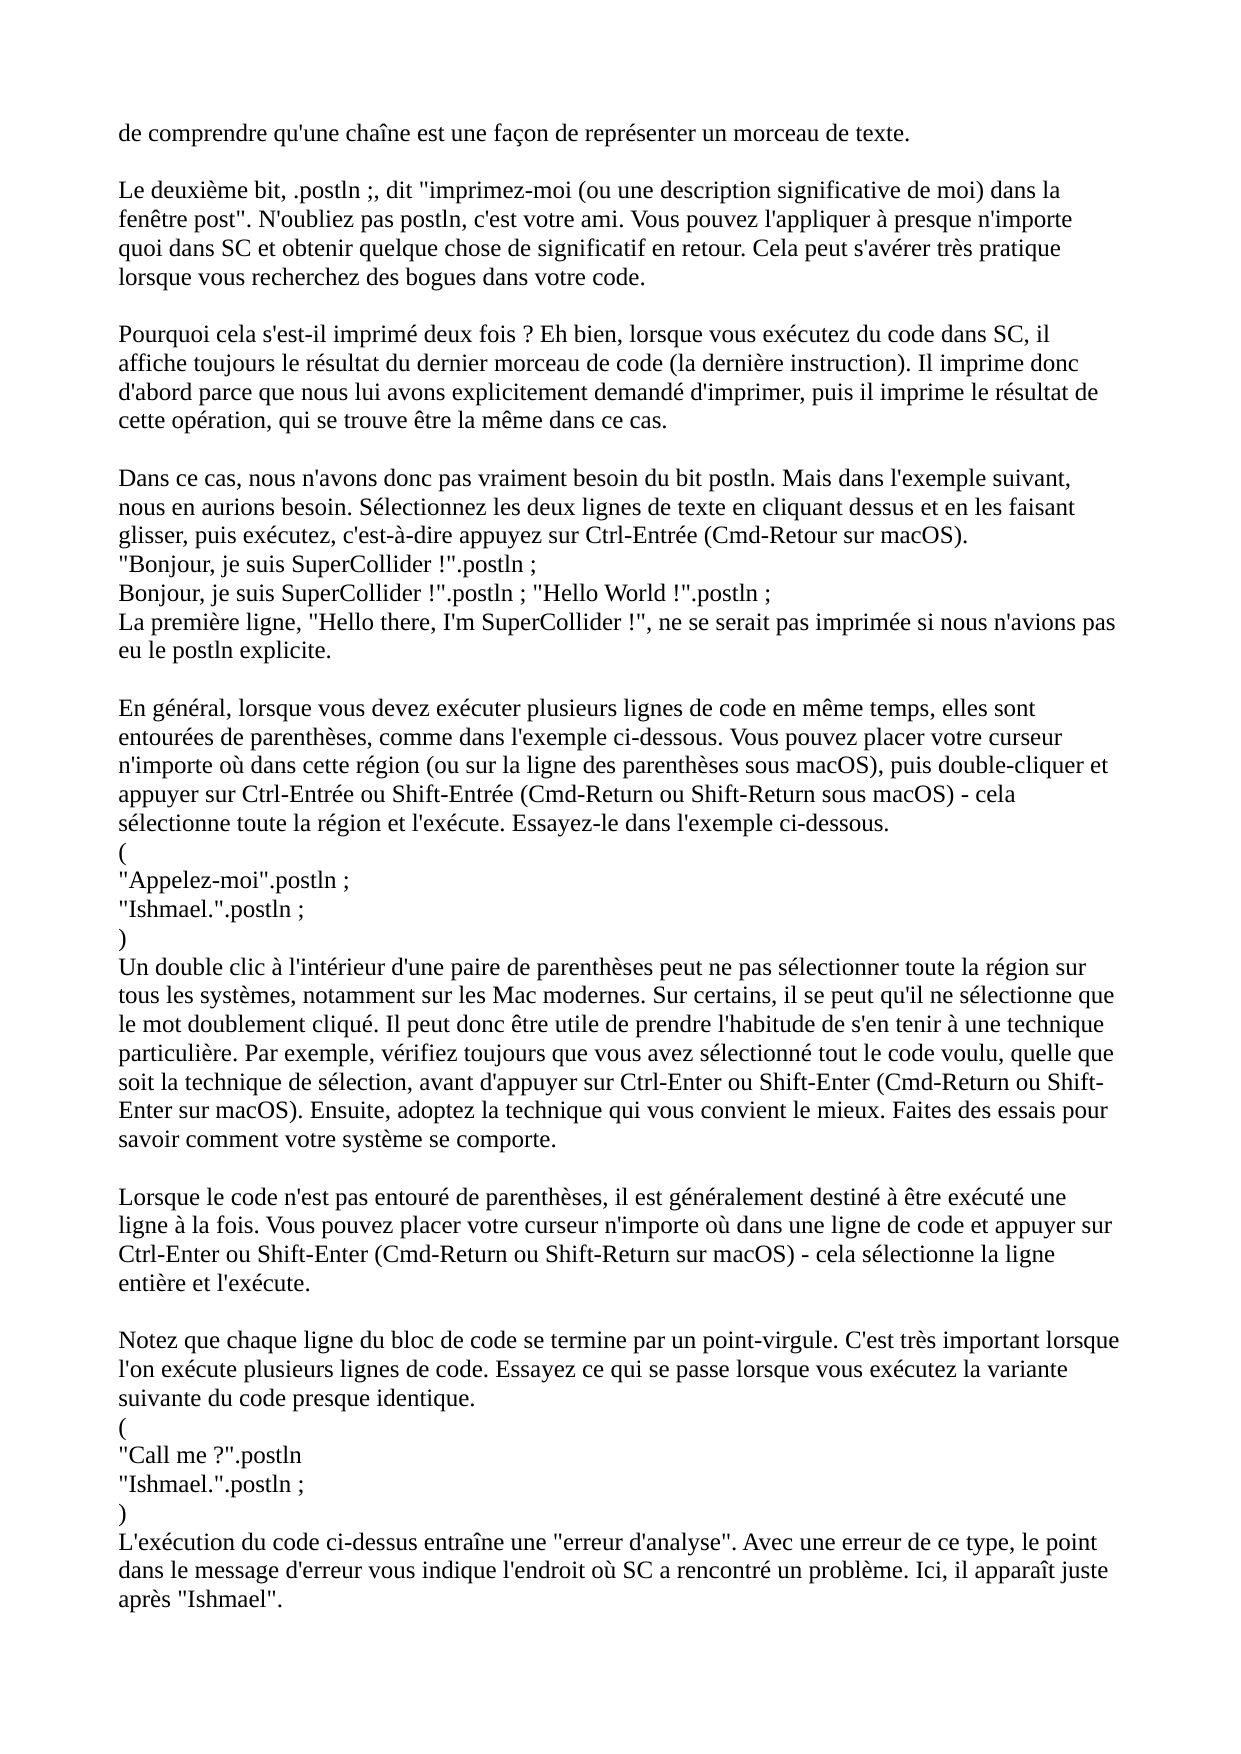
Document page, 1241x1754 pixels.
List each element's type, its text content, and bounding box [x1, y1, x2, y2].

text de comprendre qu'une chaîne est une façon de représenter un morceau de texte. Le deuxième bit, .postln ;, dit "imprimez-moi (ou une description significative de moi) dans la fenêtre post". N'oubliez pas postln, c'est votre ami. Vous pouvez l'appliquer à presque n'importe quoi dans SC et obtenir quelque chose de significatif en retour. Cela peut s'avérer très pratique lorsque vous recherchez des bogues dans votre code. Pourquoi cela s'est-il imprimé deux fois ? Eh bien, lorsque vous exécutez du code dans SC, il affiche toujours le résultat du dernier morceau de code (la dernière instruction). Il imprime donc d'abord parce que nous lui avons explicitement demandé d'imprimer, puis il imprime le résultat de cette opération, qui se trouve être la même dans ce cas. Dans ce cas, nous n'avons donc pas vraiment besoin du bit postln. Mais dans l'exemple suivant, nous en aurions besoin. Sélectionnez les deux lignes de texte en cliquant dessus et en les faisant glisser, puis exécutez, c'est-à-dire appuyez sur Ctrl-Entrée (Cmd-Retour sur macOS). "Bonjour, je suis SuperCollider !".postln ; Bonjour, je suis SuperCollider !".postln ; "Hello World !".postln ; La première ligne, "Hello there, I'm SuperCollider !", ne se serait pas imprimée si nous n'avions pas eu le postln explicite. En général, lorsque vous devez exécuter plusieurs lignes de code en même temps, elles sont entourées de parenthèses, comme dans l'exemple ci-dessous. Vous pouvez placer votre curseur n'importe où dans cette région (ou sur la ligne des parenthèses sous macOS), puis double-cliquer et appuyer sur Ctrl-Entrée ou Shift-Entrée (Cmd-Return ou Shift-Return sous macOS) - cela sélectionne toute la région et l'exécute. Essayez-le dans l'exemple ci-dessous. ( "Appelez-moi".postln ; "Ishmael.".postln ; ) Un double clic à l'intérieur d'une paire de parenthèses peut ne pas sélectionner toute la région sur tous les systèmes, notamment sur les Mac modernes. Sur certains, il se peut qu'il ne sélectionne que le mot doublement cliqué. Il peut donc être utile de prendre l'habitude de s'en tenir à une technique particulière. Par exemple, vérifiez toujours que vous avez sélectionné tout le code voulu, quelle que soit la technique de sélection, avant d'appuyer sur Ctrl-Enter ou Shift-Enter (Cmd-Return ou Shift-Enter sur macOS). Ensuite, adoptez la technique qui vous convient le mieux. Faites des essais pour savoir comment votre système se comporte. Lorsque le code n'est pas entouré de parenthèses, il est généralement destiné à être exécuté une ligne à la fois. Vous pouvez placer votre curseur n'importe où dans une ligne de code et appuyer sur Ctrl-Enter ou Shift-Enter (Cmd-Return ou Shift-Return sur macOS) - cela sélectionne la ligne entière et l'exécute. Notez que chaque ligne du bloc de code se termine par un point-virgule. C'est très important lorsque l'on exécute plusieurs lignes de code. Essayez ce qui se passe lorsque vous exécutez la variante suivante du code presque identique. ( "Call me ?".postln "Ishmael.".postln ; ) L'exécution du code ci-dessus entraîne une "erreur d'analyse". Avec une erreur de ce type, le point dans le message d'erreur vous indique l'endroit où SC a rencontré un problème. Ici, il apparaît juste après "Ishmael". [118, 118, 1122, 1613]
